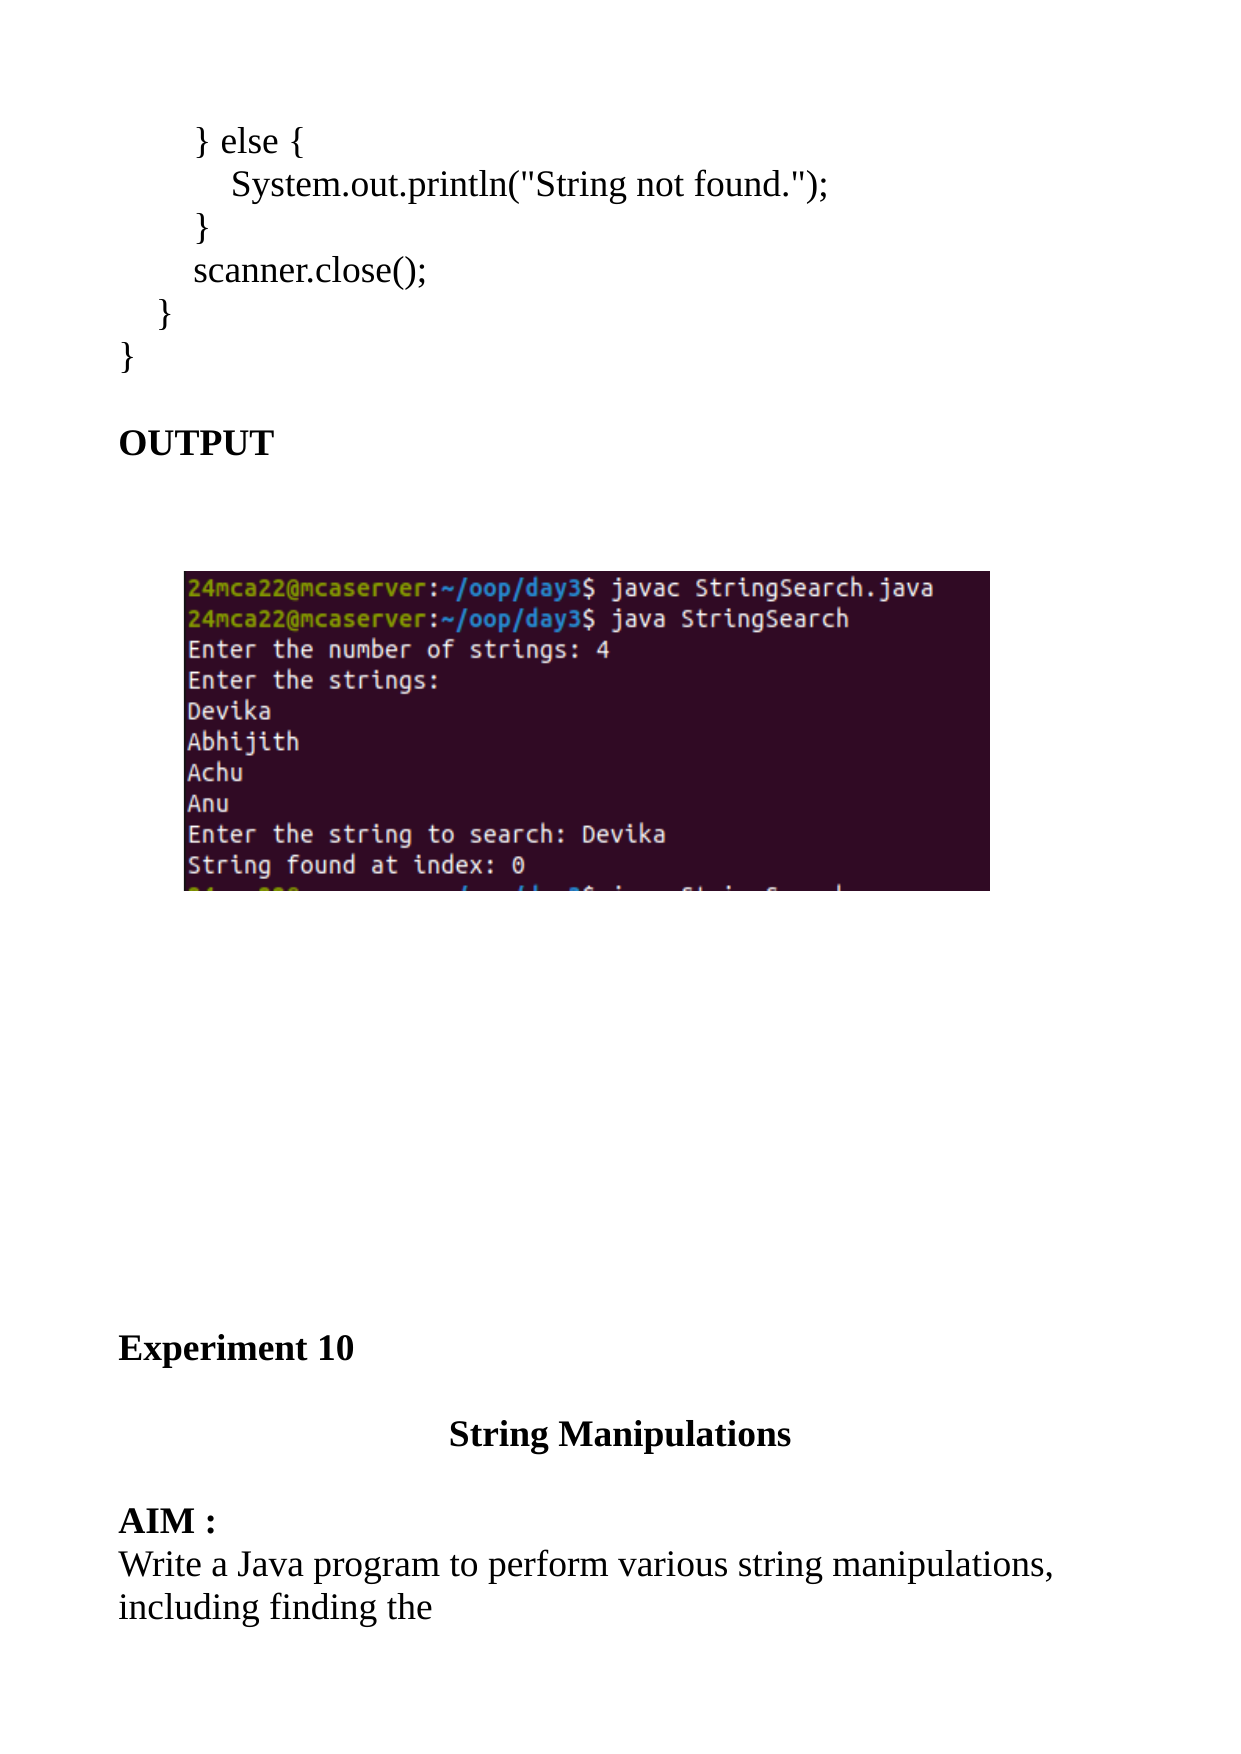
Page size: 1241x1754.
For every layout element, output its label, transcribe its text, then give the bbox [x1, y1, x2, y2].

text System.out.println("String not found."); [118, 161, 1122, 204]
text Write a Java program to perform various string manipulations, including finding the [118, 1541, 1122, 1627]
text } [118, 204, 1122, 247]
text String Manipulations [118, 1412, 1122, 1455]
text OUTPUT [118, 420, 1122, 463]
text } [118, 334, 1122, 377]
text } [118, 291, 1122, 334]
text } else { [118, 118, 1122, 161]
text scanner.close(); [118, 247, 1122, 291]
picture [183, 571, 990, 891]
text Experiment 10 [118, 1326, 1122, 1369]
text AIM : [118, 1498, 1122, 1541]
